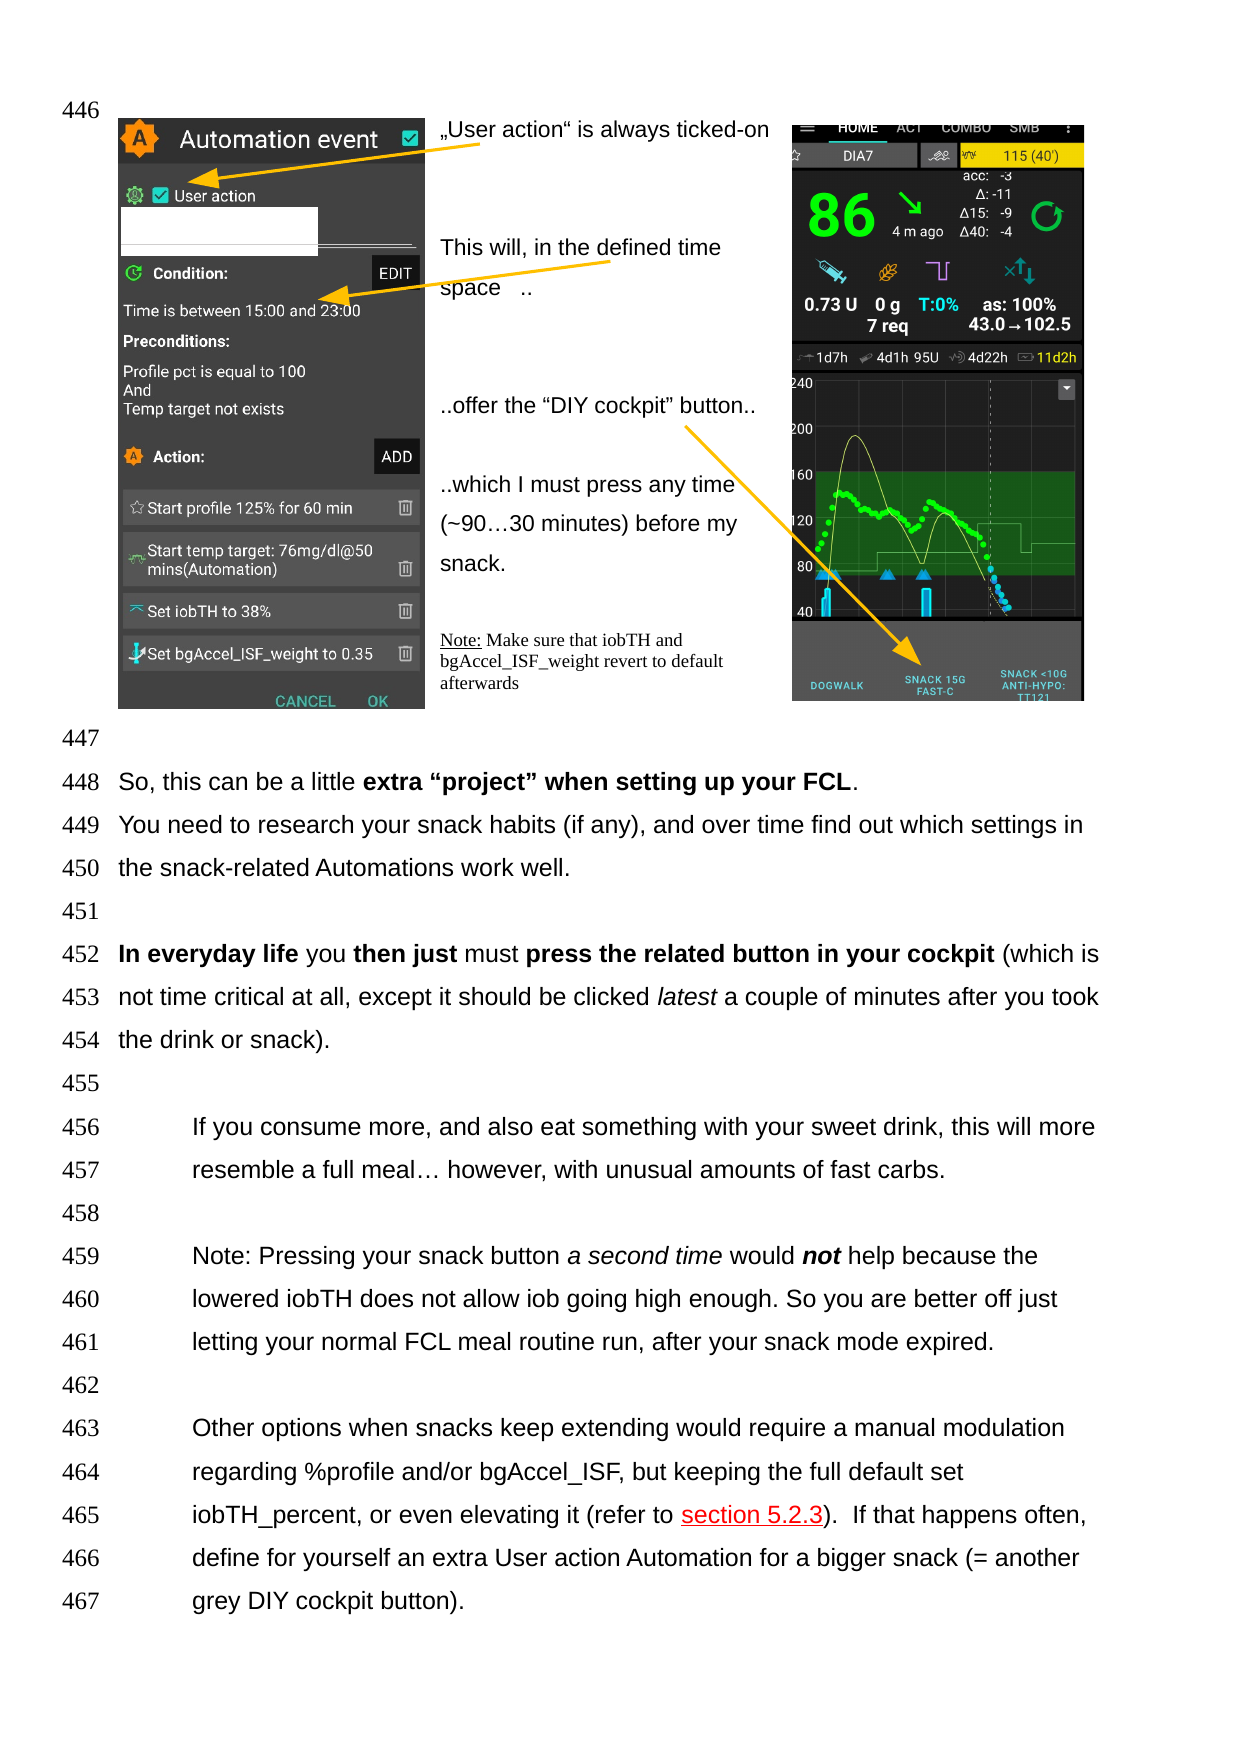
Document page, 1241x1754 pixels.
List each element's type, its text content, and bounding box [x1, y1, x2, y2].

text If you consume more, and also eat something with your sweet drink, this will more resemble a full meal… however, with unusual amounts of fast carbs. [192, 1112, 1122, 1183]
text In everyday life you then just must press the related button in your cockpit (which is not time critical at all, except it should be clicked latest a couple of minutes after you took the drink or snack). [118, 939, 1122, 1054]
text So, this can be a little extra “project” when setting up your FCL. [118, 767, 1122, 795]
text You need to research your snack habits (if any), and over time find out which settings in the snack-related Automations work well. [118, 810, 1122, 882]
text Other options when snacks keep extending would require a manual modulation regarding %profile and/or bgAccel_ISF, but keeping the full default set iobTH_percent, or even elevating it (refer to section 5.2.3). If that happens often, define for yourself an extra User action Automation for a bigger snack (= another grey DIY cockpit button). [192, 1413, 1122, 1615]
text Note: Pressing your snack button a second time would not help because the lowered iobTH does not allow iob going high enough. So you are better off just letting your normal FCL meal routine run, after your snack mode expired. [192, 1241, 1122, 1356]
text ..which I must press any time (~90…30 minutes) before my snack. [440, 471, 777, 576]
text Snack 15g fast-C [136, 214, 303, 238]
text Note: Make sure that iobTH and bgAccel_ISF_weight revert to default afterwards [440, 629, 777, 693]
text This will, in the defined time space .. [440, 234, 777, 300]
text „User action“ is always ticked-on [440, 116, 777, 142]
text ..offer the “DIY cockpit” button.. [440, 392, 777, 418]
